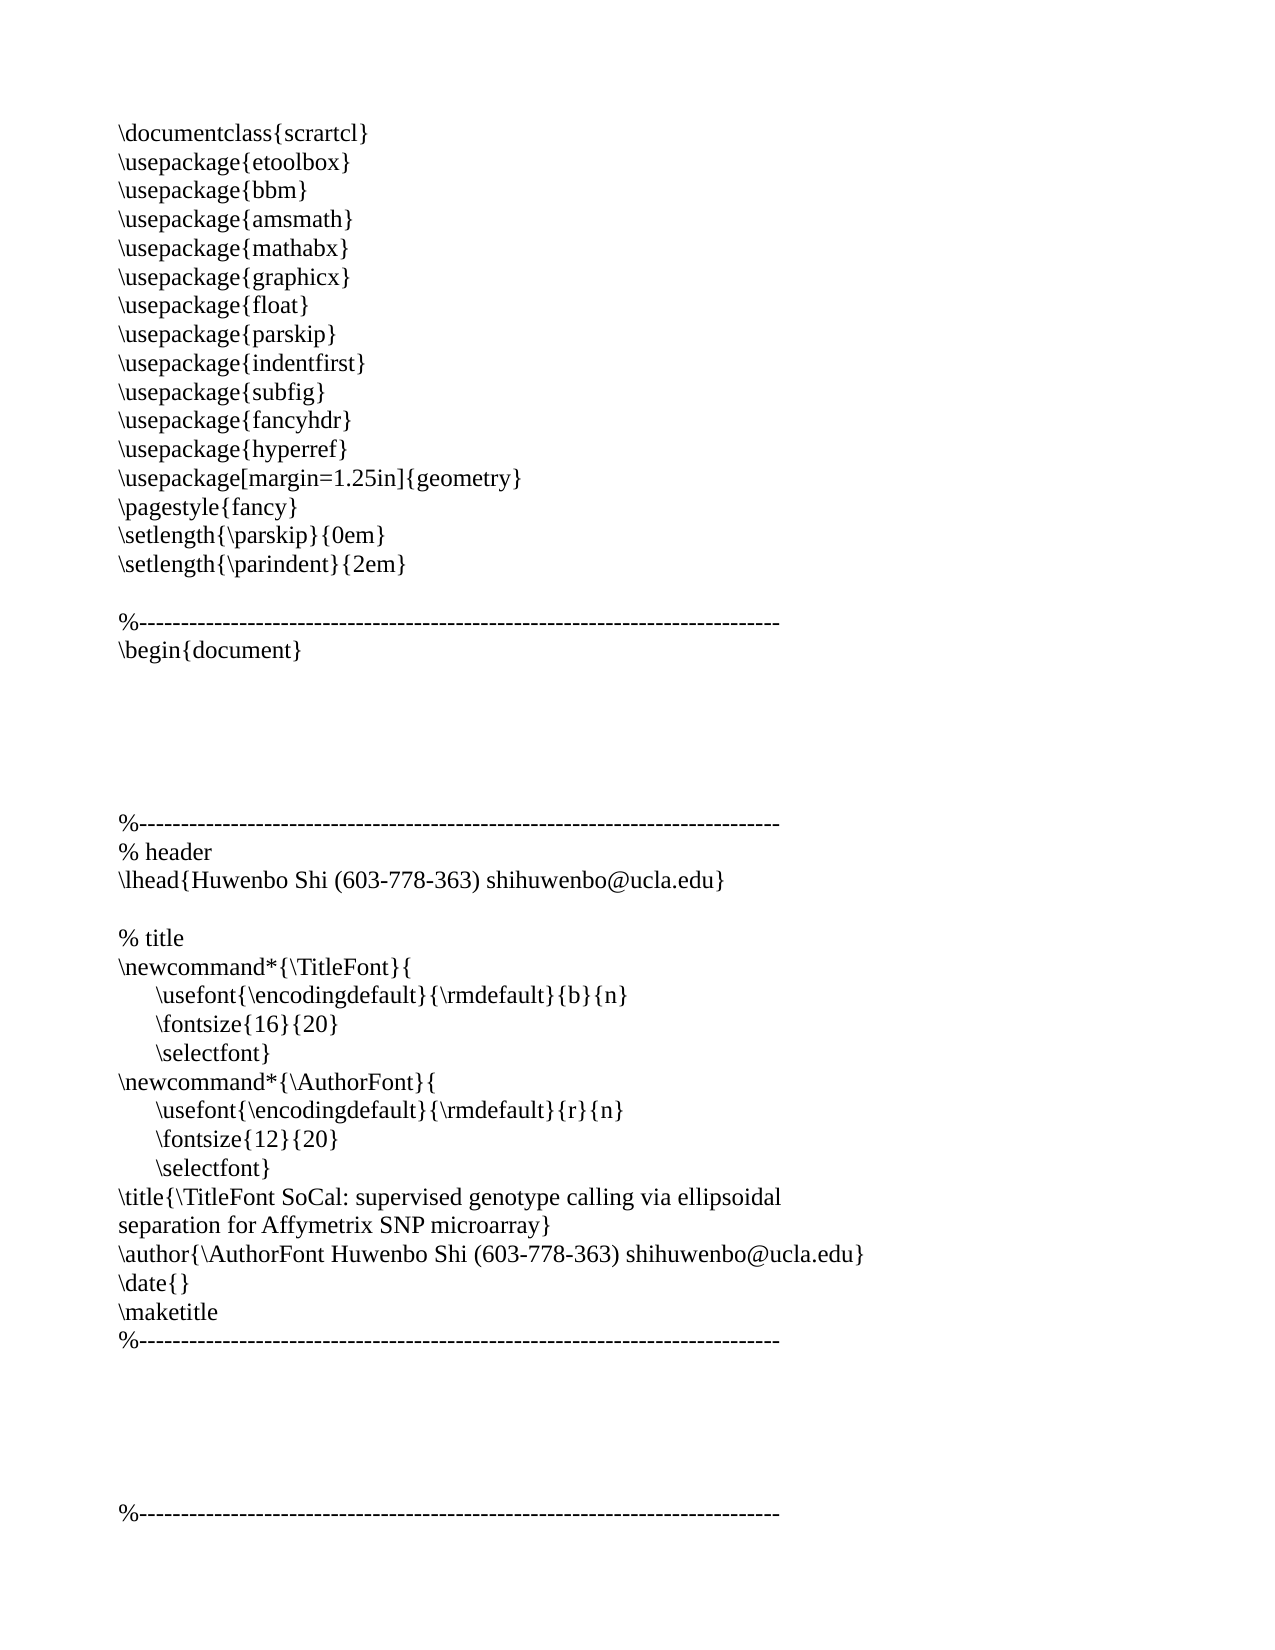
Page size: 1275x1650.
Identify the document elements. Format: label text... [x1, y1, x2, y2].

text %----------------------------------------------------------------------------- [118, 607, 1157, 636]
text %----------------------------------------------------------------------------- [118, 1326, 1157, 1354]
text \usepackage{float} [118, 291, 1157, 319]
text separation for Affymetrix SNP microarray} [118, 1211, 1157, 1239]
text \fontsize{12}{20} [118, 1124, 1157, 1153]
text \date{} [118, 1268, 1157, 1297]
text \selectfont} [118, 1153, 1157, 1182]
text \usepackage{indentfirst} [118, 348, 1157, 377]
text \usepackage{fancyhdr} [118, 406, 1157, 434]
text \usepackage{graphicx} [118, 262, 1157, 291]
text \newcommand*{\TitleFont}{ [118, 952, 1157, 981]
text \usepackage[margin=1.25in]{geometry} [118, 463, 1157, 492]
text \usepackage{mathabx} [118, 233, 1157, 262]
text \usepackage{amsmath} [118, 204, 1157, 233]
text \usepackage{etoolbox} [118, 147, 1157, 176]
text % title [118, 923, 1157, 952]
text \usefont{\encodingdefault}{\rmdefault}{r}{n} [118, 1096, 1157, 1124]
text \author{\AuthorFont Huwenbo Shi (603-778-363) shihuwenbo@ucla.edu} [118, 1239, 1157, 1268]
text \lhead{Huwenbo Shi (603-778-363) shihuwenbo@ucla.edu} [118, 866, 1157, 894]
text %----------------------------------------------------------------------------- [118, 1498, 1157, 1527]
text % header [118, 837, 1157, 866]
text \pagestyle{fancy} [118, 492, 1157, 521]
text \setlength{\parskip}{0em} [118, 521, 1157, 549]
text \begin{document} [118, 636, 1157, 664]
text %----------------------------------------------------------------------------- [118, 808, 1157, 837]
text \newcommand*{\AuthorFont}{ [118, 1067, 1157, 1096]
text \usepackage{parskip} [118, 319, 1157, 348]
text \usepackage{subfig} [118, 377, 1157, 406]
text \maketitle [118, 1297, 1157, 1326]
text \usepackage{bbm} [118, 176, 1157, 204]
text \fontsize{16}{20} [118, 1009, 1157, 1038]
text \usepackage{hyperref} [118, 434, 1157, 463]
text \selectfont} [118, 1038, 1157, 1067]
text \setlength{\parindent}{2em} [118, 549, 1157, 578]
text \title{\TitleFont SoCal: supervised genotype calling via ellipsoidal [118, 1182, 1157, 1211]
text \usefont{\encodingdefault}{\rmdefault}{b}{n} [118, 981, 1157, 1009]
text \documentclass{scrartcl} [118, 118, 1157, 147]
